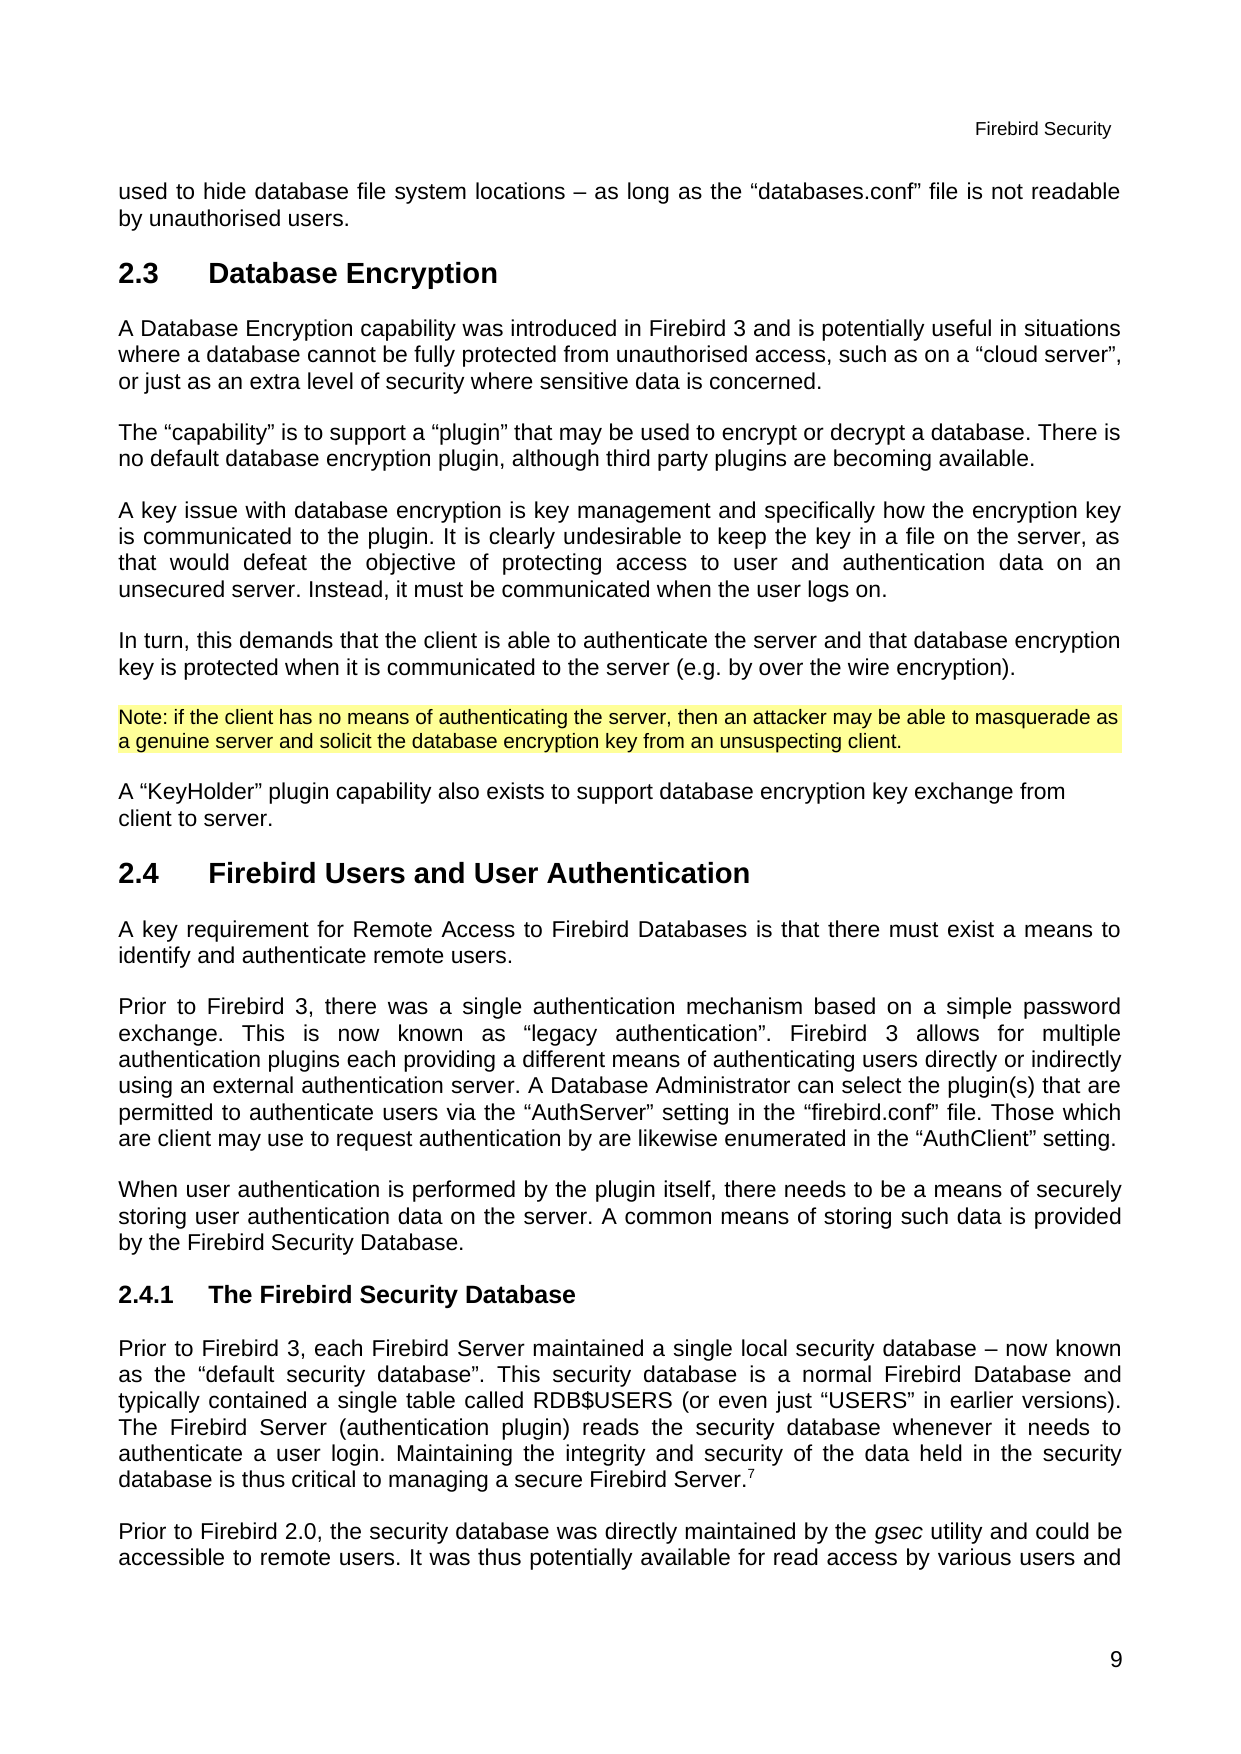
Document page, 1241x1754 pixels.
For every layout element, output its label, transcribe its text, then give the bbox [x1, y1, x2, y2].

text used to hide database file system locations – as long as the “databases.conf” file is not readable by unauthorised users. [118, 178, 1122, 231]
text Prior to Firebird 2.0, the security database was directly maintained by the gsec utility and could be accessible to remote users. It was thus potentially available for read access by various users and [118, 1518, 1122, 1571]
text The “capability” is to support a “plugin” that may be used to encrypt or decrypt a database. There is no default database encryption plugin, although third party plugins are becoming available. [118, 419, 1122, 472]
text In turn, this demands that the client is able to authenticate the server and that database encryption key is protected when it is communicated to the server (e.g. by over the wire encryption). [118, 627, 1122, 680]
text A key issue with database encryption is key management and specifically how the encryption key is communicated to the plugin. It is clearly undesirable to keep the key in a file on the server, as that would defeat the objective of protecting access to user and authentication data on an unsecured server. Instead, it must be communicated when the user logs on. [118, 497, 1122, 602]
text A “KeyHolder” plugin capability also exists to support database encryption key exchange from client to server. [118, 778, 1122, 831]
subtitle Firebird Users and User Authentication [118, 856, 1122, 890]
text Note: if the client has no means of authenticating the server, then an attacker may be able to masquerade as a genuine server and solicit the database encryption key from an unsuspecting client. [118, 705, 1122, 753]
text When user authentication is performed by the plugin itself, there needs to be a means of securely storing user authentication data on the server. A common means of storing such data is provided by the Firebird Security Database. [118, 1176, 1122, 1255]
text Prior to Firebird 3, each Firebird Server maintained a single local security database – now known as the “default security database”. This security database is a normal Firebird Database and typically contained a single table called RDB$USERS (or even just “USERS” in earlier versions). The Firebird Server (authentication plugin) reads the security database whenever it needs to authenticate a user login. Maintaining the integrity and security of the data held in the security database is thus critical to managing a secure Firebird Server. [118, 1335, 1122, 1493]
subtitle Database Encryption [118, 256, 1122, 289]
subtitle The Firebird Security Database [118, 1280, 1122, 1309]
text A Database Encryption capability was introduced in Firebird 3 and is potentially useful in situations where a database cannot be fully protected from unauthorised access, such as on a “cloud server”, or just as an extra level of security where sensitive data is concerned. [118, 315, 1122, 394]
text A key requirement for Remote Access to Firebird Databases is that there must exist a means to identify and authenticate remote users. [118, 916, 1122, 968]
text Prior to Firebird 3, there was a single authentication mechanism based on a simple password exchange. This is now known as “legacy authentication”. Firebird 3 allows for multiple authentication plugins each providing a different means of authenticating users directly or indirectly using an external authentication server. A Database Administrator can select the plugin(s) that are permitted to authenticate users via the “AuthServer” setting in the “firebird.conf” file. Those which are client may use to request authentication by are likewise enumerated in the “AuthClient” setting. [118, 993, 1122, 1151]
